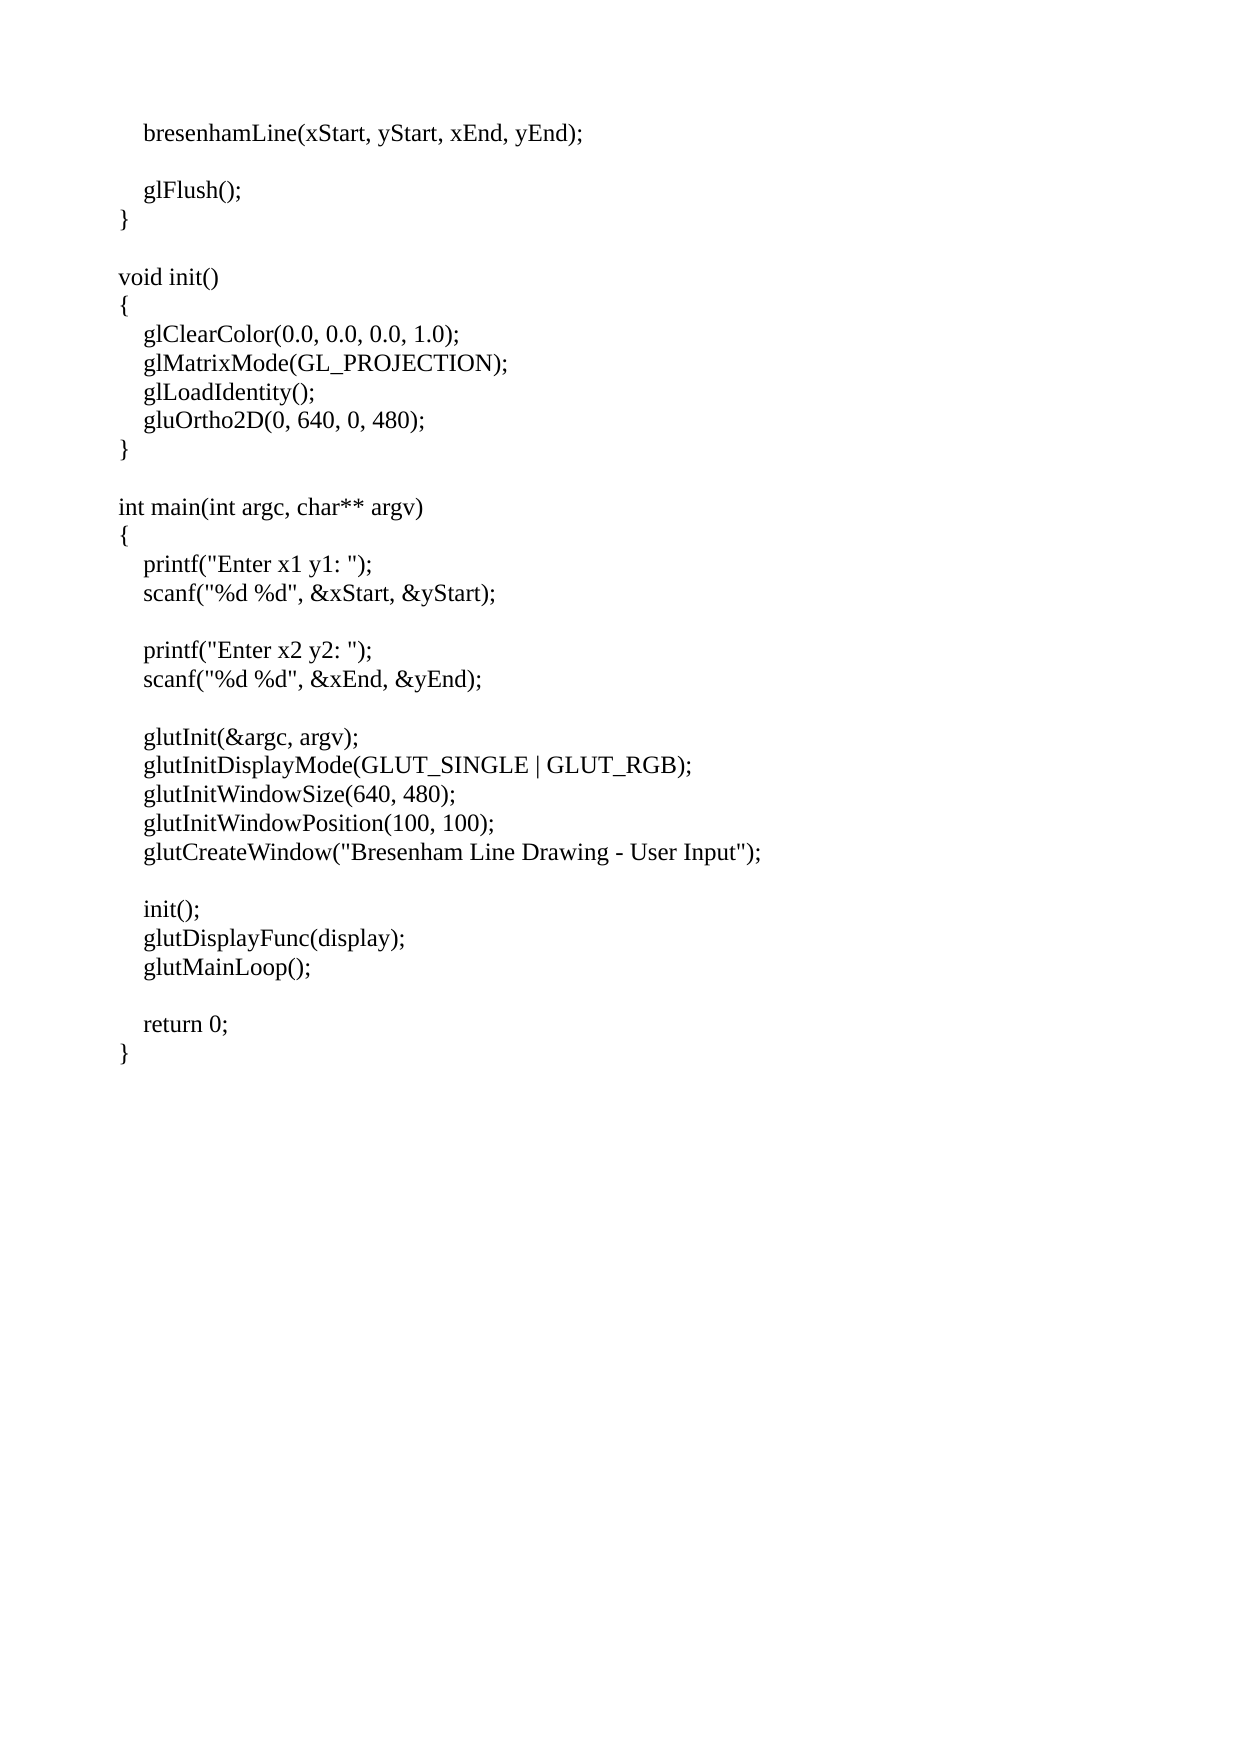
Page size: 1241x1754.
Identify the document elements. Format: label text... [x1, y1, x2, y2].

text glutMainLoop(); [118, 952, 1122, 981]
text glLoadIdentity(); [118, 377, 1122, 406]
text init(); [118, 894, 1122, 923]
text printf("Enter x2 y2: "); [118, 636, 1122, 664]
text glutInitDisplayMode(GLUT_SINGLE | GLUT_RGB); [118, 751, 1122, 779]
text } [118, 204, 1122, 233]
text glutInit(&argc, argv); [118, 722, 1122, 751]
text scanf("%d %d", &xStart, &yStart); [118, 578, 1122, 607]
text bresenhamLine(xStart, yStart, xEnd, yEnd); [118, 118, 1122, 147]
text return 0; [118, 1009, 1122, 1038]
text } [118, 434, 1122, 463]
text } [118, 1038, 1122, 1067]
text scanf("%d %d", &xEnd, &yEnd); [118, 664, 1122, 693]
text int main(int argc, char** argv) [118, 492, 1122, 521]
text { [118, 291, 1122, 319]
text printf("Enter x1 y1: "); [118, 549, 1122, 578]
text glMatrixMode(GL_PROJECTION); [118, 348, 1122, 377]
text glutCreateWindow("Bresenham Line Drawing - User Input"); [118, 837, 1122, 866]
text glutInitWindowSize(640, 480); [118, 779, 1122, 808]
text glFlush(); [118, 176, 1122, 204]
text gluOrtho2D(0, 640, 0, 480); [118, 406, 1122, 434]
text void init() [118, 262, 1122, 291]
text glutInitWindowPosition(100, 100); [118, 808, 1122, 837]
text glClearColor(0.0, 0.0, 0.0, 1.0); [118, 319, 1122, 348]
text { [118, 521, 1122, 549]
text glutDisplayFunc(display); [118, 923, 1122, 952]
